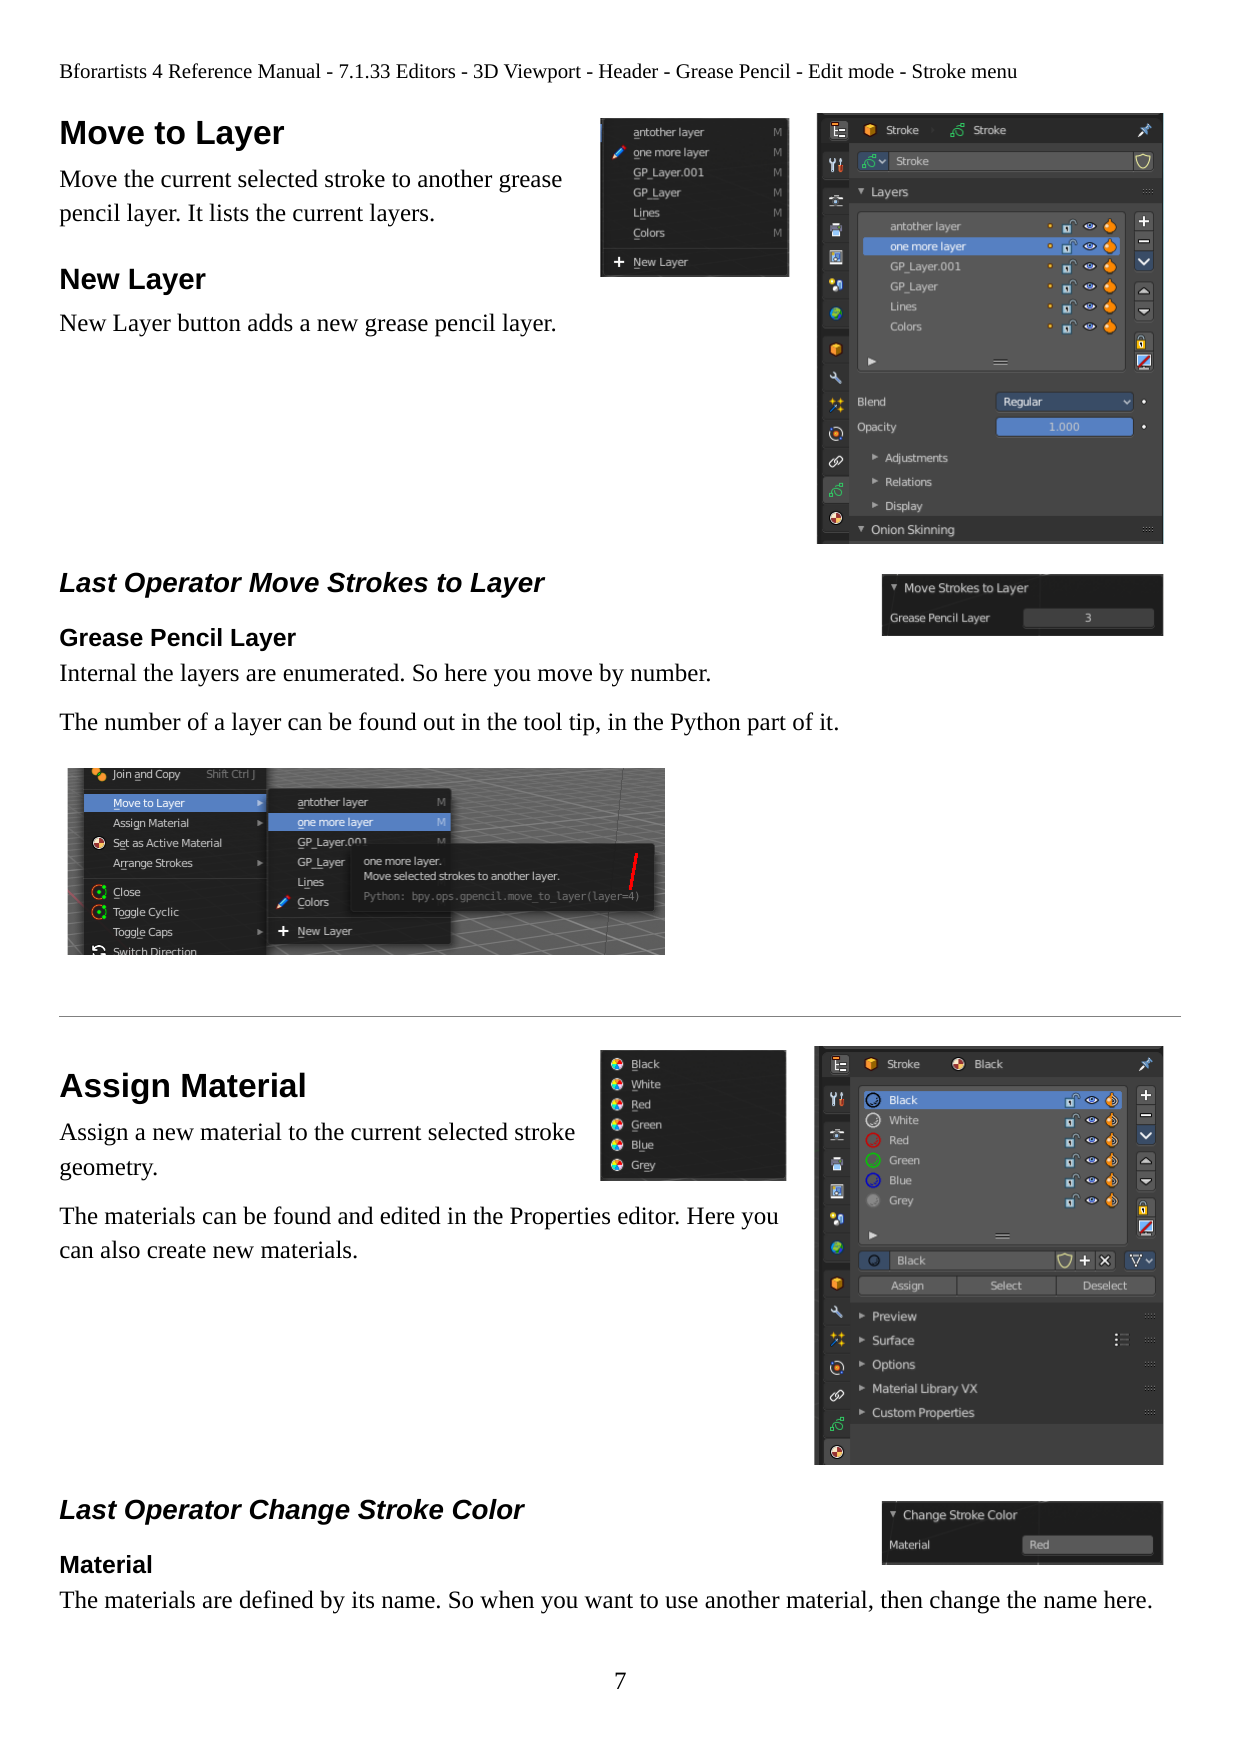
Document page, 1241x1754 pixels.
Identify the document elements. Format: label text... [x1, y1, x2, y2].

subtitle [1164, 262, 1181, 296]
text Internal the layers are enumerated. So here you move by number. [59, 658, 1181, 686]
text New Layer button adds a new grease pencil layer. [59, 308, 816, 337]
text [787, 1117, 814, 1180]
text The materials are defined by its name. So when you want to use another material, then change the name here. [59, 1585, 1181, 1613]
subtitle New Layer [59, 262, 816, 296]
subtitle Last Operator Change Stroke Color [59, 1493, 1181, 1525]
picture [881, 1501, 1164, 1565]
text The number of a layer can be found out in the tool tip, in the Python part of it. [59, 707, 1181, 735]
picture [600, 118, 790, 277]
subtitle Grease Pencil Layer [59, 623, 1181, 651]
subtitle Move to Layer [59, 113, 816, 151]
subtitle [787, 1066, 814, 1105]
text The materials can be found and edited in the Properties editor. Here you can also create new materials. [59, 1201, 814, 1264]
subtitle Last Operator Move Strokes to Layer [59, 566, 1181, 598]
picture [67, 768, 665, 955]
picture [814, 1046, 1164, 1465]
subtitle Assign Material [59, 1066, 600, 1105]
subtitle [1164, 113, 1181, 151]
subtitle Material [59, 1550, 1181, 1578]
text Move the current selected stroke to another grease pencil layer. It lists the current layers. [59, 164, 600, 227]
text Assign a new material to the current selected stroke geometry. [59, 1117, 600, 1180]
picture [600, 1050, 787, 1181]
picture [816, 113, 1164, 544]
subtitle [1164, 1066, 1181, 1105]
picture [881, 574, 1164, 636]
